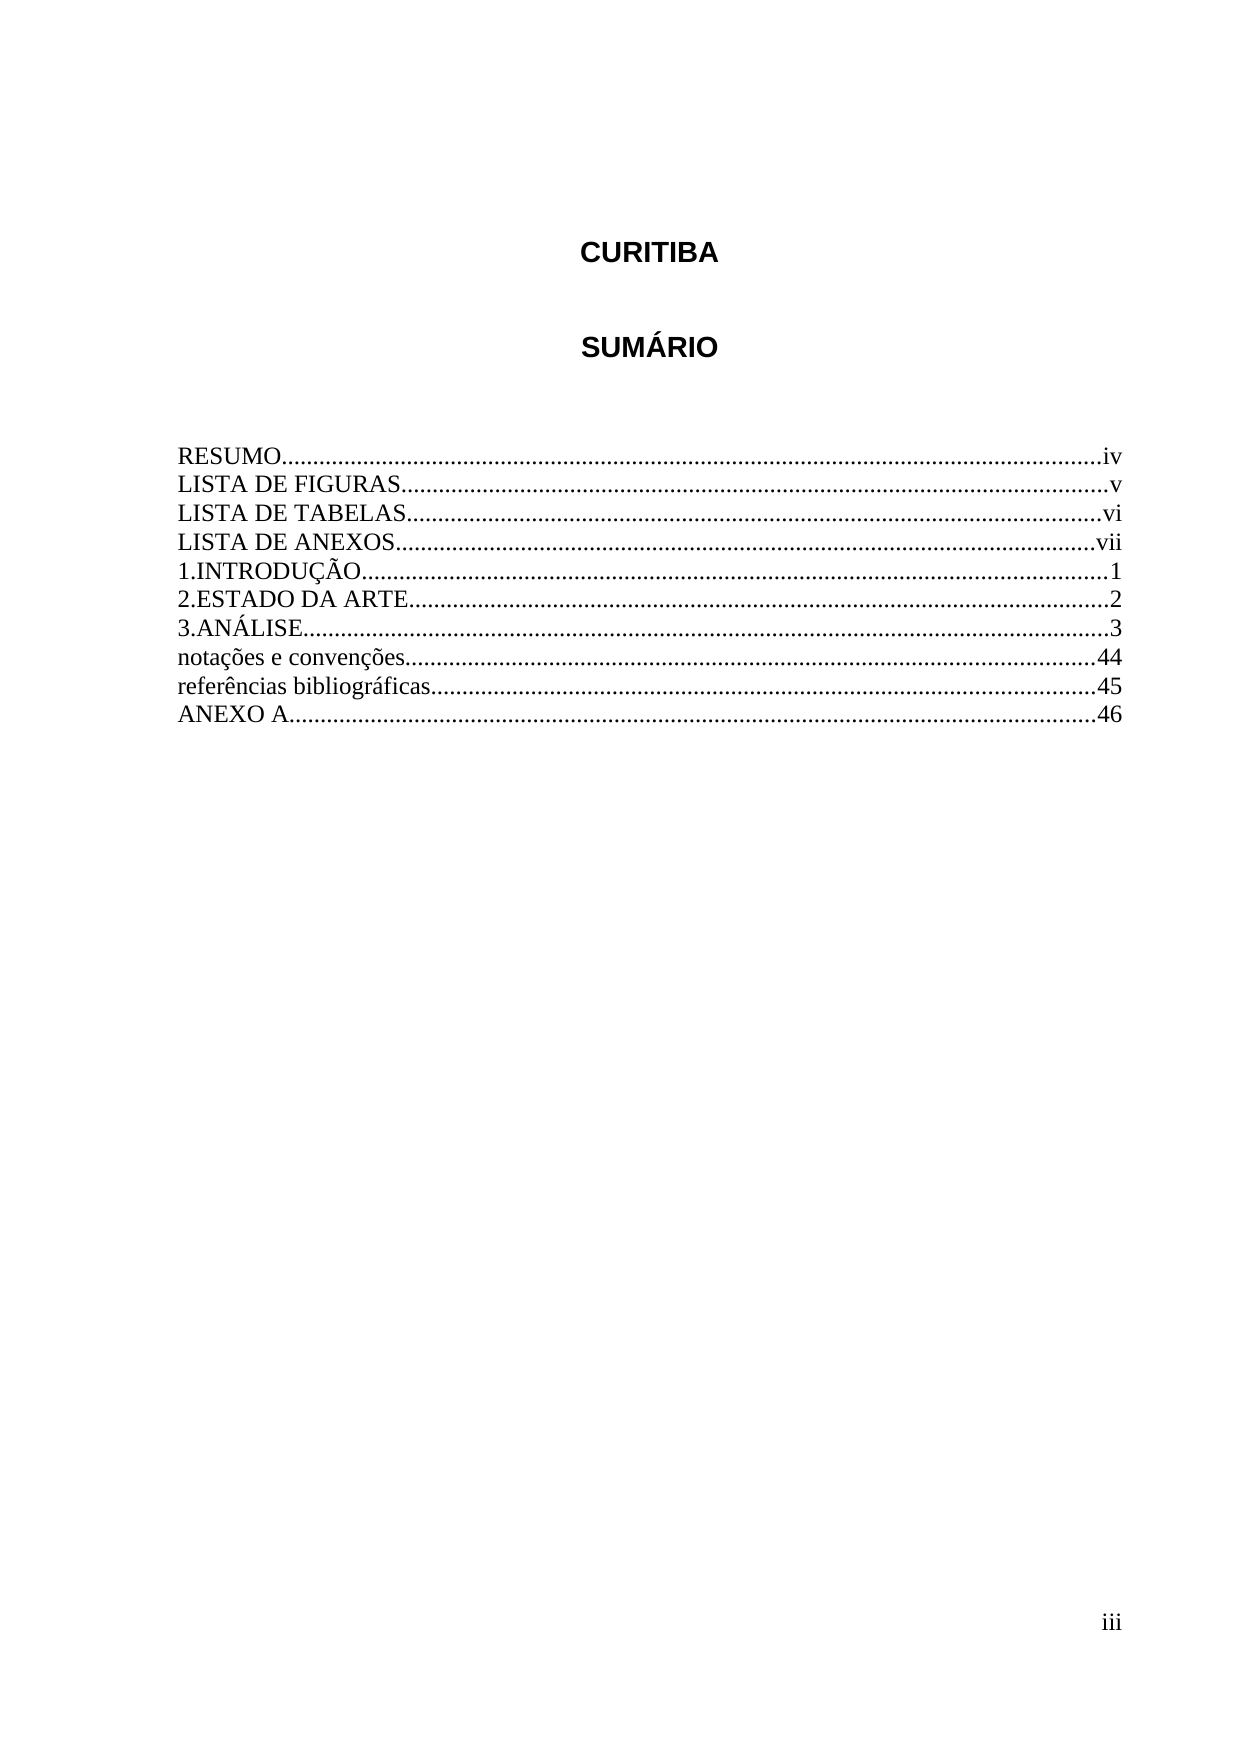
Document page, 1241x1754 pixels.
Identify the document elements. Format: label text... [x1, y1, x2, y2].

text notações e convenções 44 [177, 642, 1122, 671]
text LISTA DE FIGURAS v [177, 469, 1122, 498]
text ANEXO A 46 [177, 699, 1122, 728]
text referências bibliográficas 45 [177, 671, 1122, 699]
text 1.INTRODUÇÃO 1 [177, 556, 1122, 584]
text 2.ESTADO DA ARTE 2 [177, 584, 1122, 613]
subtitle CURITIBA [177, 235, 1122, 268]
text LISTA DE TABELAS vi [177, 498, 1122, 527]
text 3.ANÁLISE 3 [177, 613, 1122, 642]
subtitle SUMÁRIO [177, 331, 1122, 364]
text LISTA DE ANEXOS vii [177, 527, 1122, 556]
text RESUMO iv [177, 441, 1122, 469]
